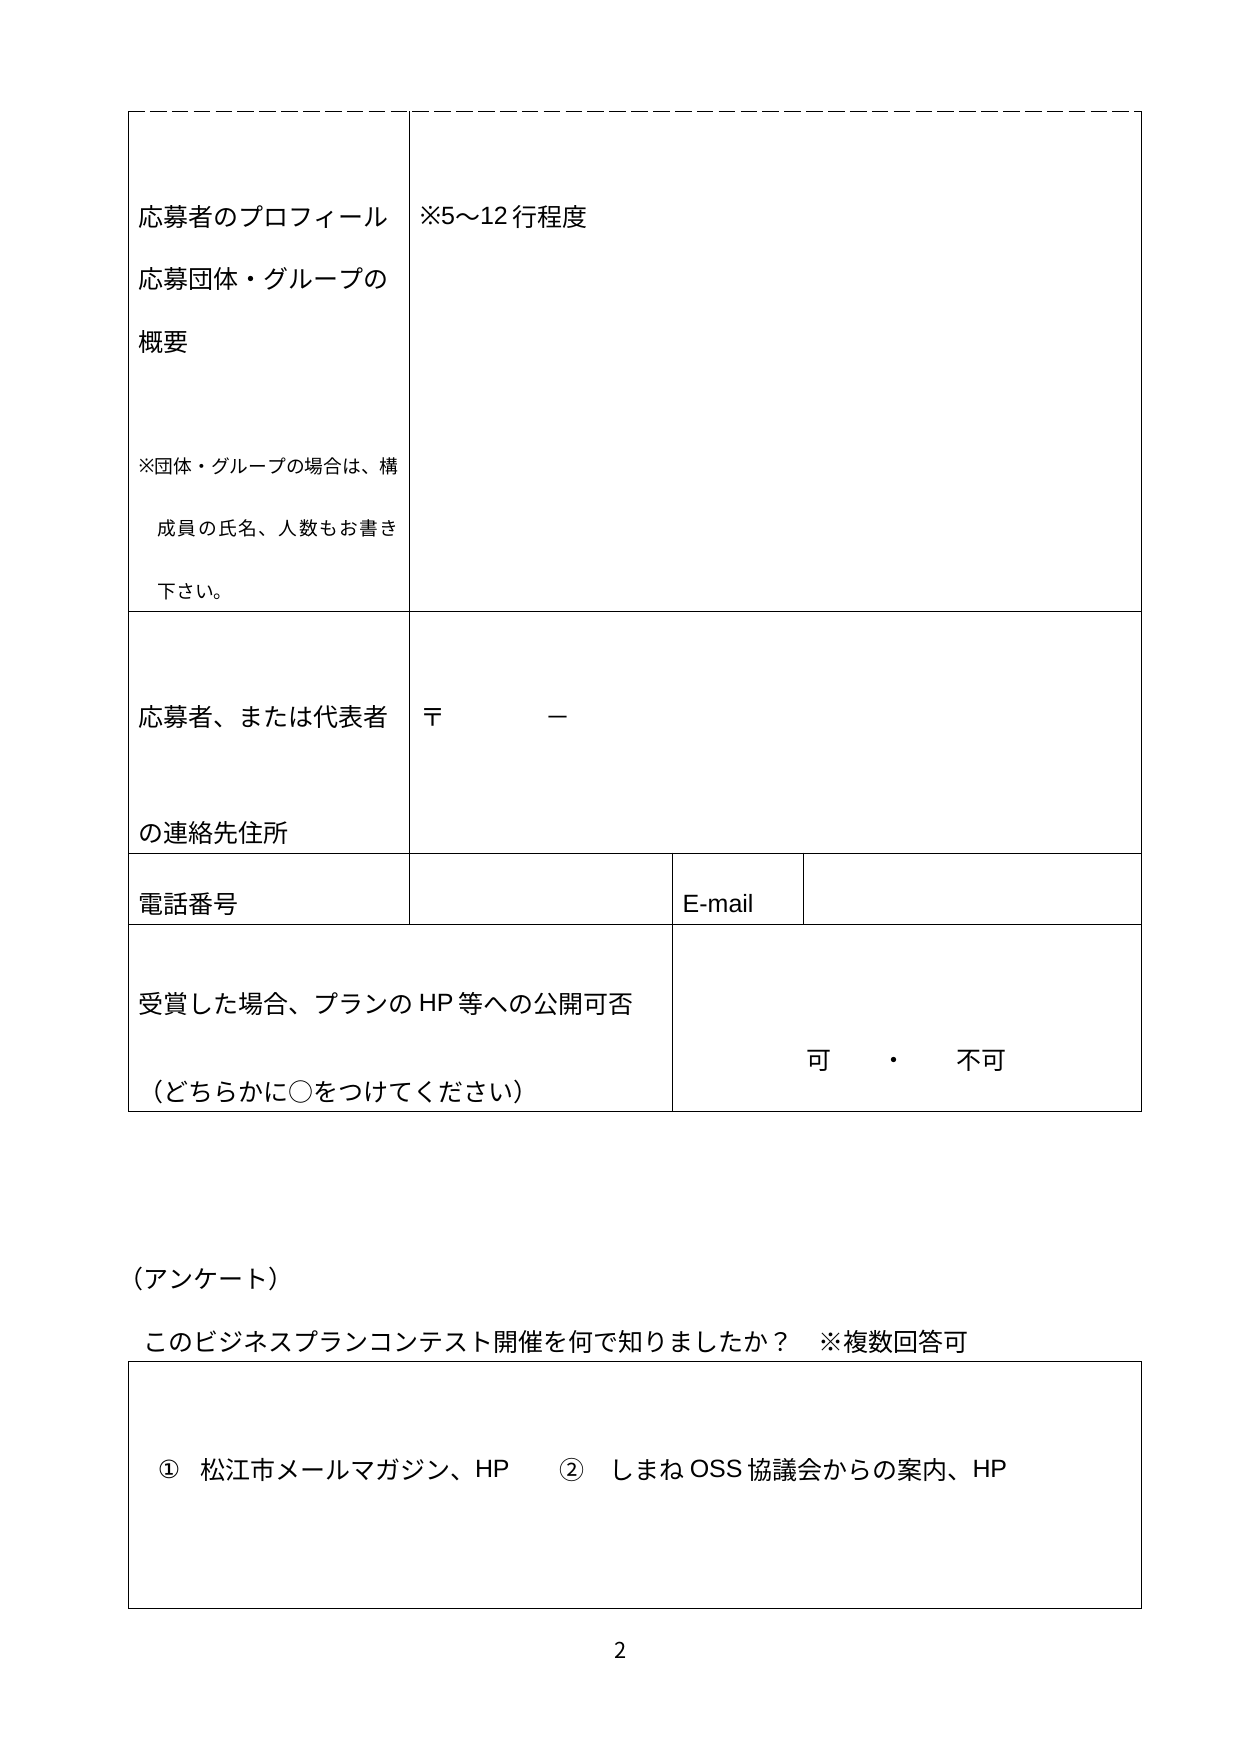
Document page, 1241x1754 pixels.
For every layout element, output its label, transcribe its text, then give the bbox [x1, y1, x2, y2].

table_cell E-mail [673, 854, 803, 924]
table_cell 受賞した場合、プランのHP等への公開可否 （どちらかに○をつけてください） [129, 925, 672, 1111]
table_cell 応募者、または代表者 の連絡先住所 [129, 612, 409, 853]
text このビジネスプランコンテスト開催を何で知りましたか？ ※複数回答可 [118, 1298, 1122, 1361]
table_cell 可 ・ 不可 [673, 925, 1141, 1111]
table_cell 〒 － [410, 612, 1141, 853]
table_cell 電話番号 [129, 854, 409, 924]
table_header 松江市メールマガジン、HP ② しまねOSS協議会からの案内、HP [129, 1362, 1141, 1608]
table_cell ※5～12行程度 [410, 111, 1141, 611]
text （アンケート） [118, 1236, 1122, 1298]
table_cell [804, 854, 1141, 924]
table_cell [410, 854, 672, 924]
table_cell 応募者のプロフィール 応募団体・グループの 概要 ※団体・グループの場合は、構成員の氏名、人数もお書き下さい。 [129, 111, 409, 611]
